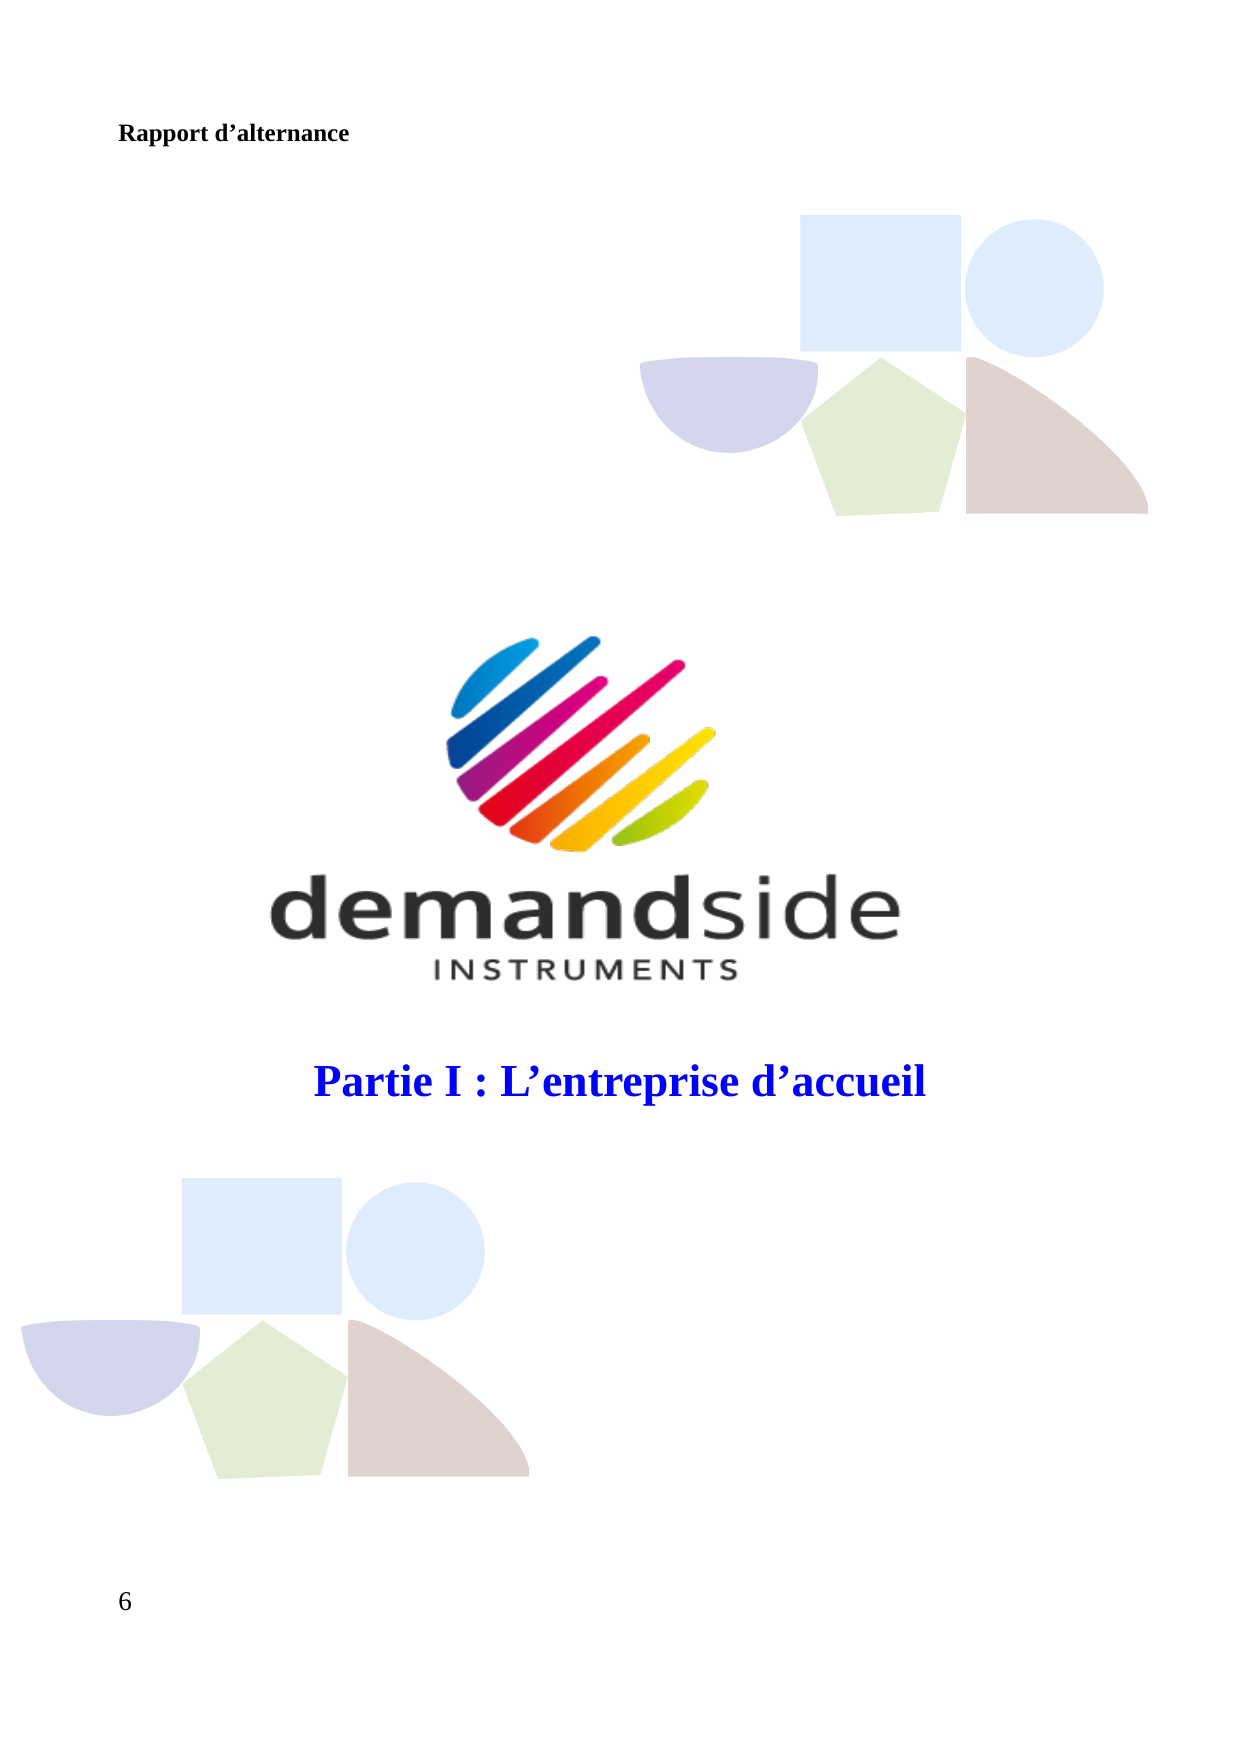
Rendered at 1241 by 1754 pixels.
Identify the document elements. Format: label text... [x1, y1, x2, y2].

text 6 [118, 1585, 1122, 1616]
picture [210, 594, 961, 1018]
picture [21, 1178, 530, 1479]
text Partie I : L’entreprise d’accueil [118, 1053, 1122, 1106]
picture [639, 215, 1148, 516]
